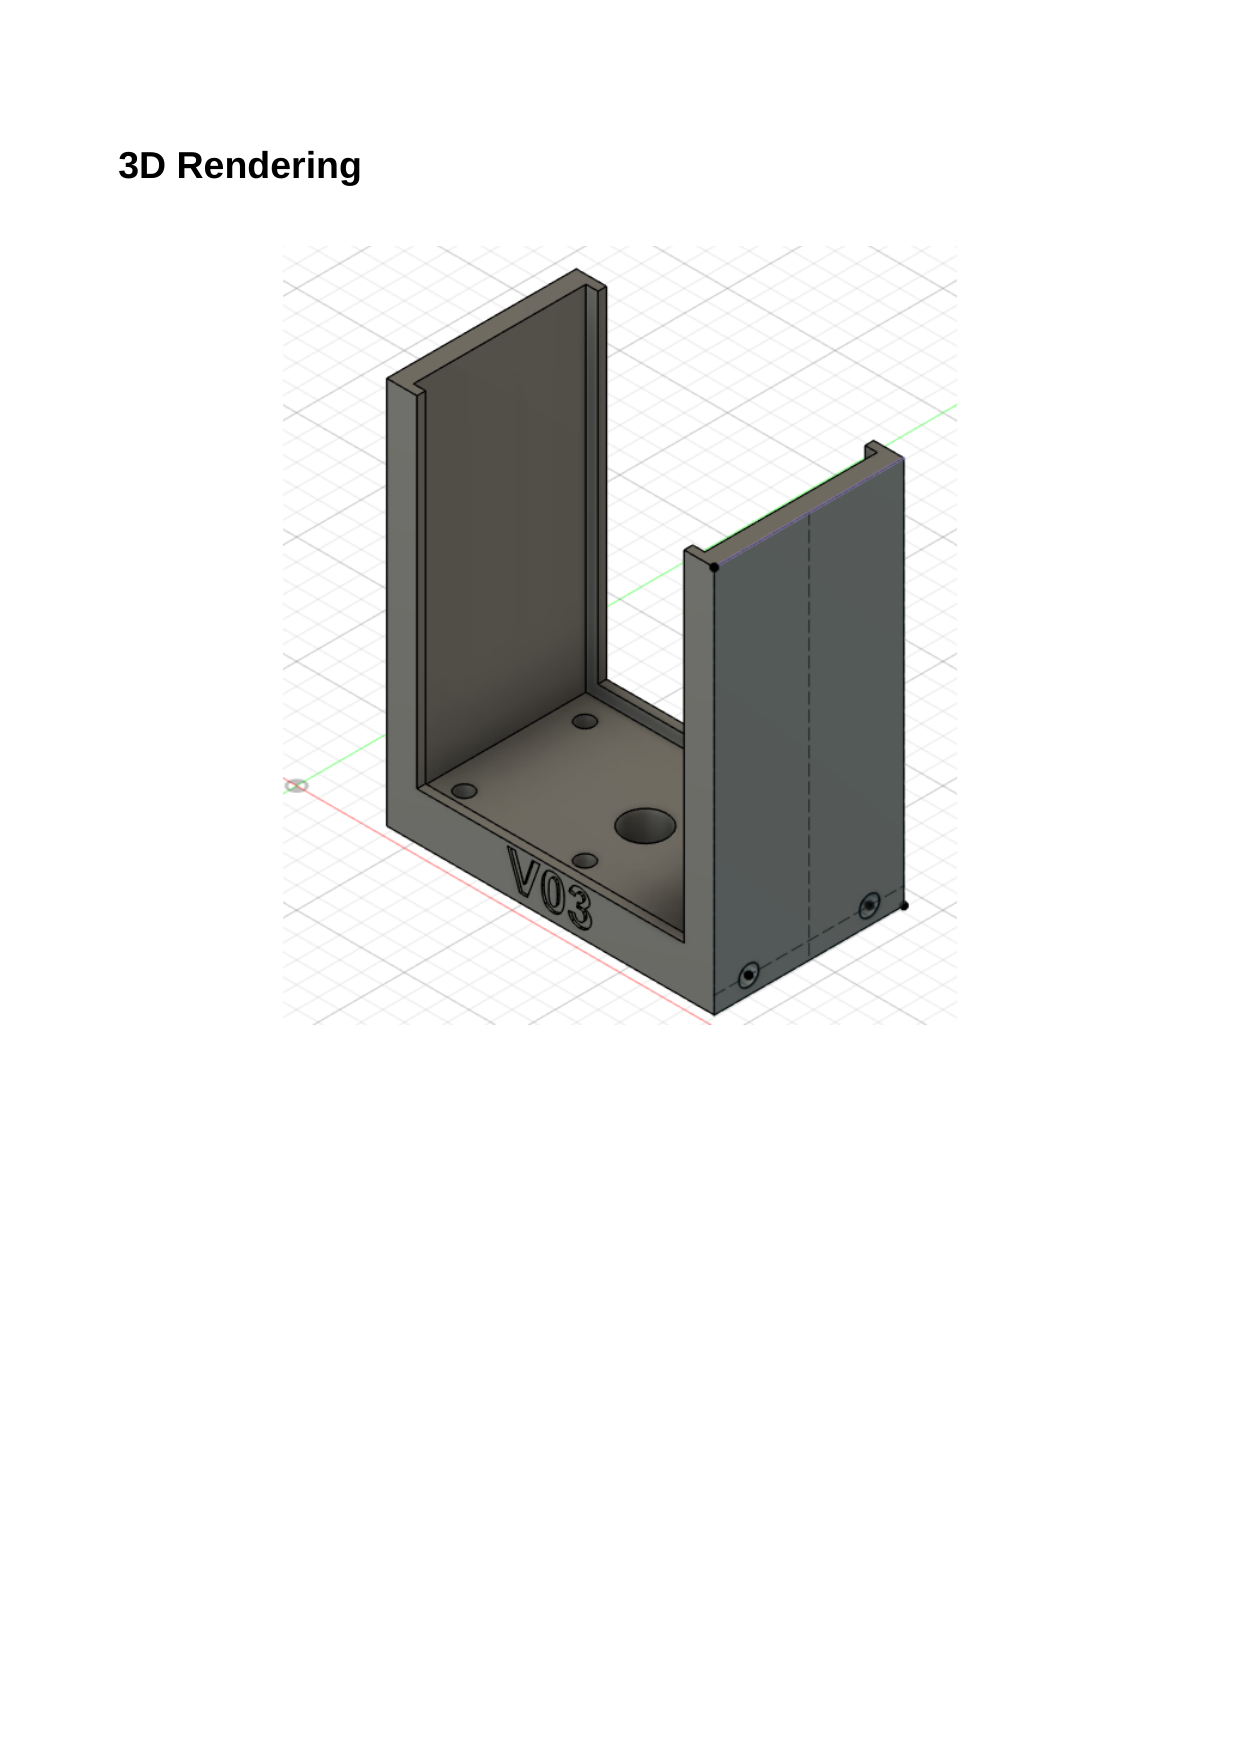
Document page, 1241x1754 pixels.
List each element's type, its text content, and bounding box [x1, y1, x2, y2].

subtitle 3D Rendering [118, 143, 1122, 186]
picture [283, 246, 958, 1025]
